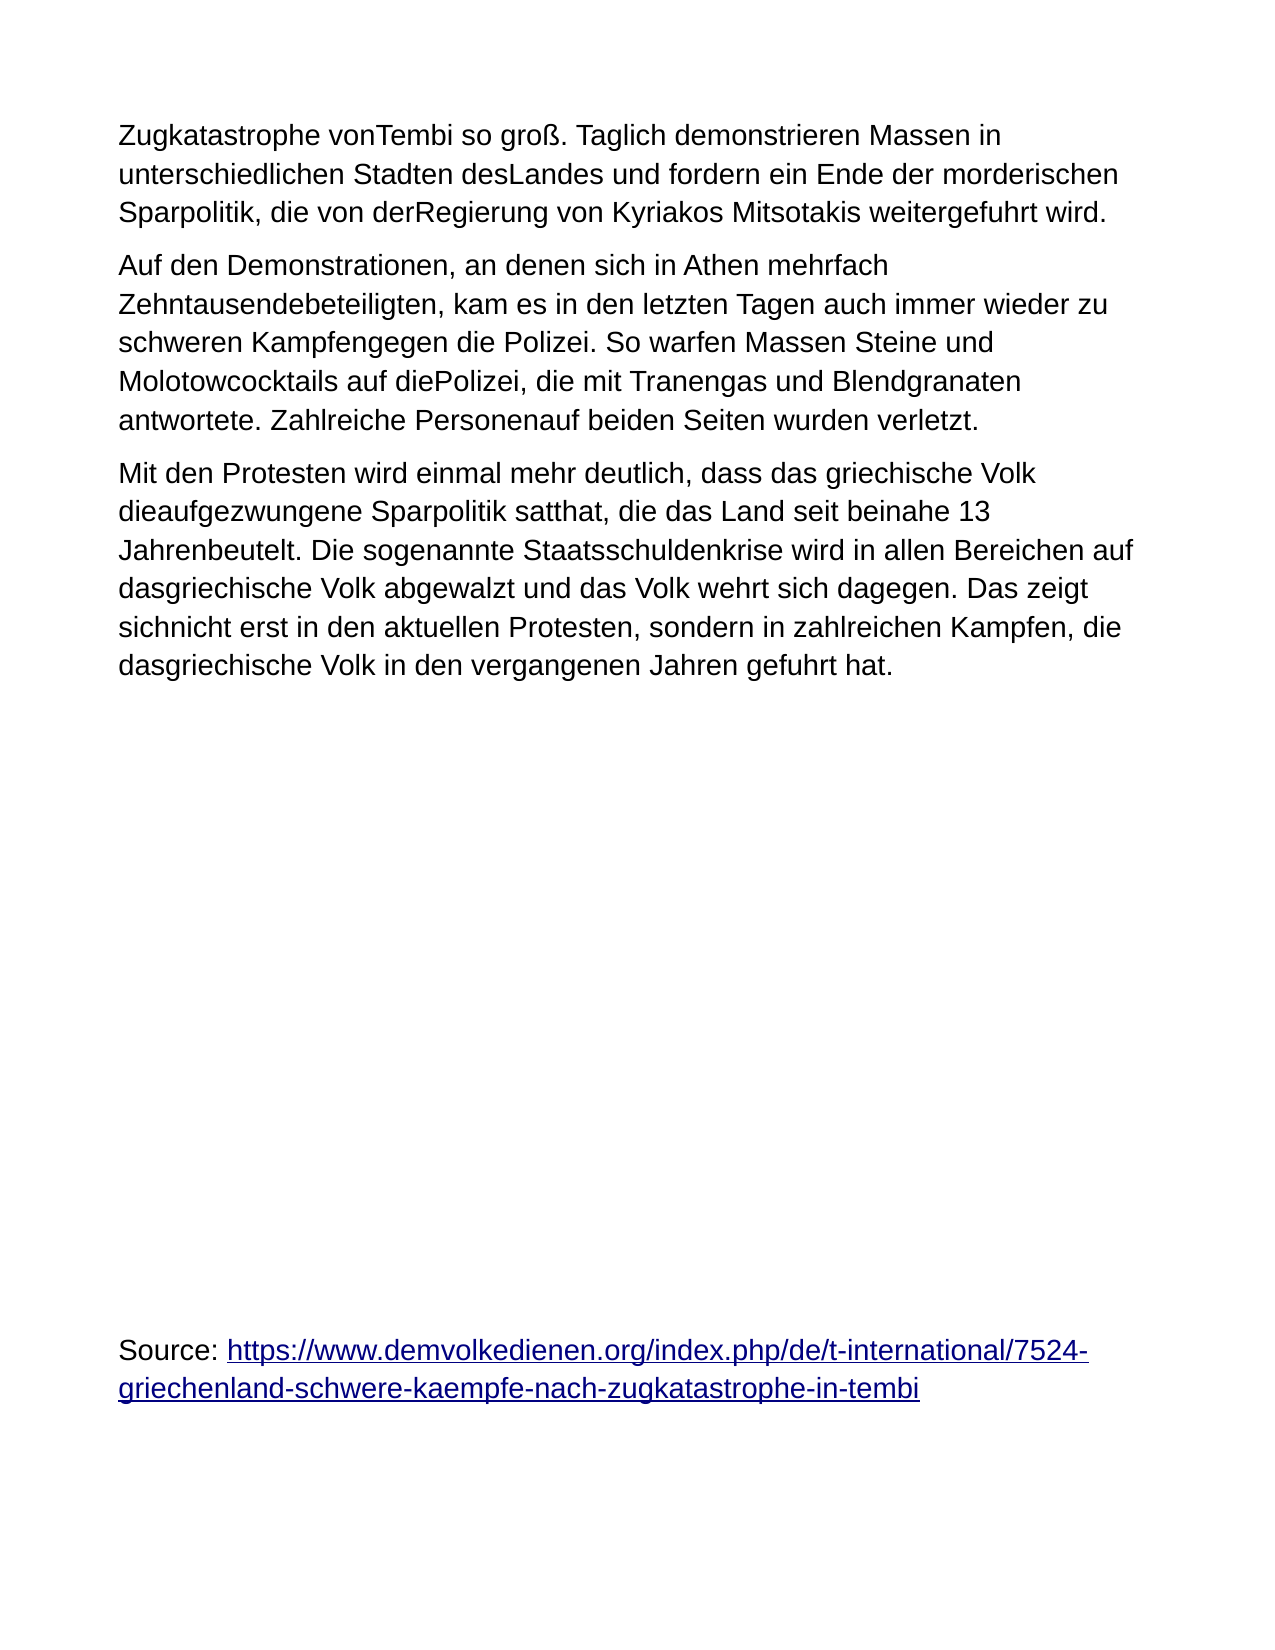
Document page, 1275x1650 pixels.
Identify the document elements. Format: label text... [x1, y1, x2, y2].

text Source: https://www.demvolkedienen.org/index.php/de/t-international/7524-griechenland-schwere-kaempfe-nach-zugkatastrophe-in-tembi [118, 1333, 1157, 1405]
text Zugkatastrophe vonTembi so groß. Taglich demonstrieren Massen in unterschiedlichen Stadten desLandes und fordern ein Ende der morderischen Sparpolitik, die von derRegierung von Kyriakos Mitsotakis weitergefuhrt wird. [118, 118, 1157, 229]
text Auf den Demonstrationen, an denen sich in Athen mehrfach Zehntausendebeteiligten, kam es in den letzten Tagen auch immer wieder zu schweren Kampfengegen die Polizei. So warfen Massen Steine und Molotowcocktails auf diePolizei, die mit Tranengas und Blendgranaten antwortete. Zahlreiche Personenauf beiden Seiten wurden verletzt. [118, 248, 1157, 436]
text Mit den Protesten wird einmal mehr deutlich, dass das griechische Volk dieaufgezwungene Sparpolitik satthat, die das Land seit beinahe 13 Jahrenbeutelt. Die sogenannte Staatsschuldenkrise wird in allen Bereichen auf dasgriechische Volk abgewalzt und das Volk wehrt sich dagegen. Das zeigt sichnicht erst in den aktuellen Protesten, sondern in zahlreichen Kampfen, die dasgriechische Volk in den vergangenen Jahren gefuhrt hat. [118, 456, 1157, 682]
